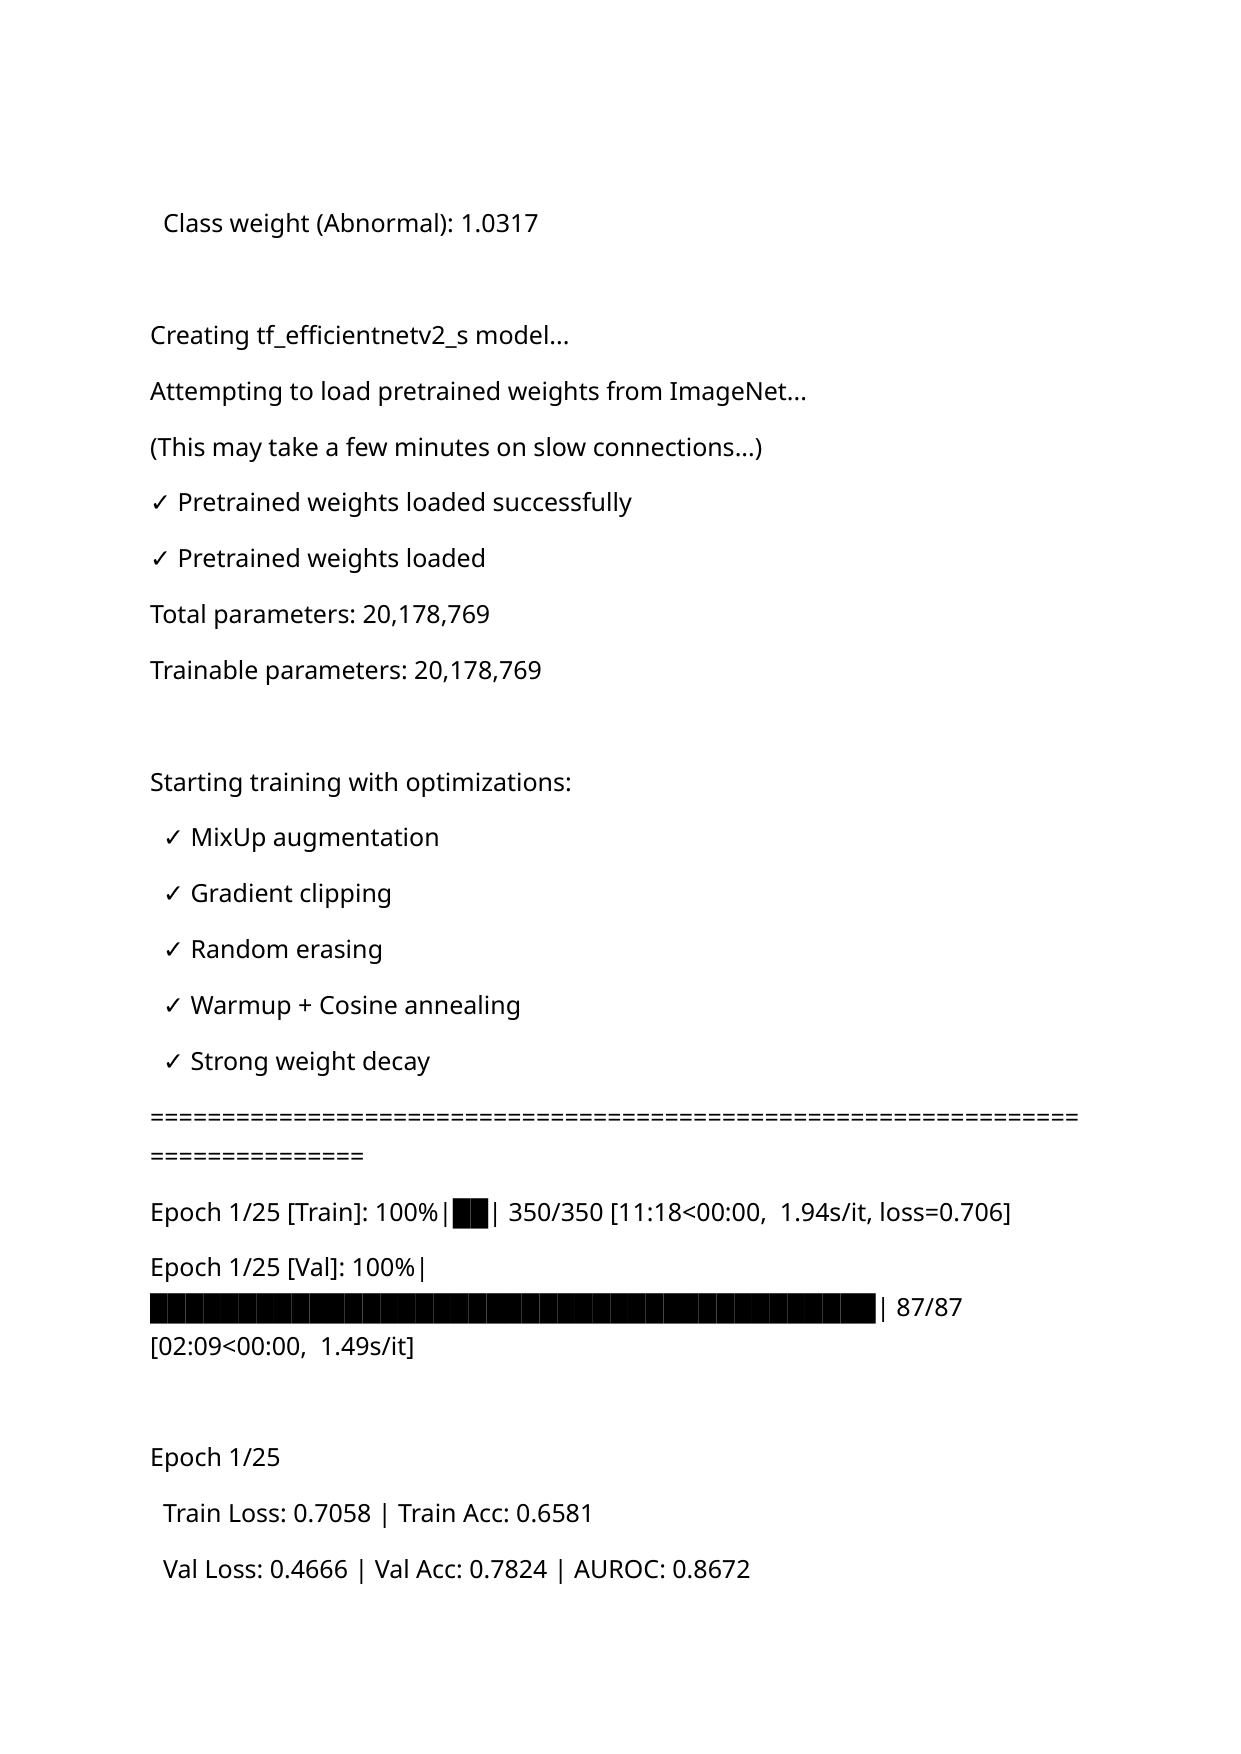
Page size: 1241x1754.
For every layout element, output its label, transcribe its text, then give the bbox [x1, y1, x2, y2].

text ✓ Strong weight decay [150, 1043, 1090, 1077]
text ================================================================================ [150, 1099, 1090, 1172]
text Starting training with optimizations: [150, 764, 1090, 798]
text ✓ Pretrained weights loaded [150, 541, 1090, 575]
text ✓ MixUp augmentation [150, 820, 1090, 854]
text ✓ Warmup + Cosine annealing [150, 987, 1090, 1022]
text Class weight (Abnormal): 1.0317 [150, 206, 1090, 240]
text Total parameters: 20,178,769 [150, 597, 1090, 631]
text Epoch 1/25 [Train]: 100%|██| 350/350 [11:18<00:00, 1.94s/it, loss=0.706] [150, 1194, 1090, 1228]
text ✓ Gradient clipping [150, 876, 1090, 910]
text Creating tf_efficientnetv2_s model... [150, 317, 1090, 352]
text Attempting to load pretrained weights from ImageNet... [150, 373, 1090, 407]
text Epoch 1/25 [150, 1440, 1090, 1474]
text (This may take a few minutes on slow connections...) [150, 429, 1090, 463]
text Val Loss: 0.4666 | Val Acc: 0.7824 | AUROC: 0.8672 [150, 1552, 1090, 1586]
text Trainable parameters: 20,178,769 [150, 652, 1090, 687]
text ✓ Pretrained weights loaded successfully [150, 485, 1090, 519]
text Train Loss: 0.7058 | Train Acc: 0.6581 [150, 1496, 1090, 1530]
text Epoch 1/25 [Val]: 100%|█████████████████████████████████████████| 87/87 [02:09<00:00, 1.49s/it] [150, 1250, 1090, 1362]
text ✓ Random erasing [150, 932, 1090, 966]
